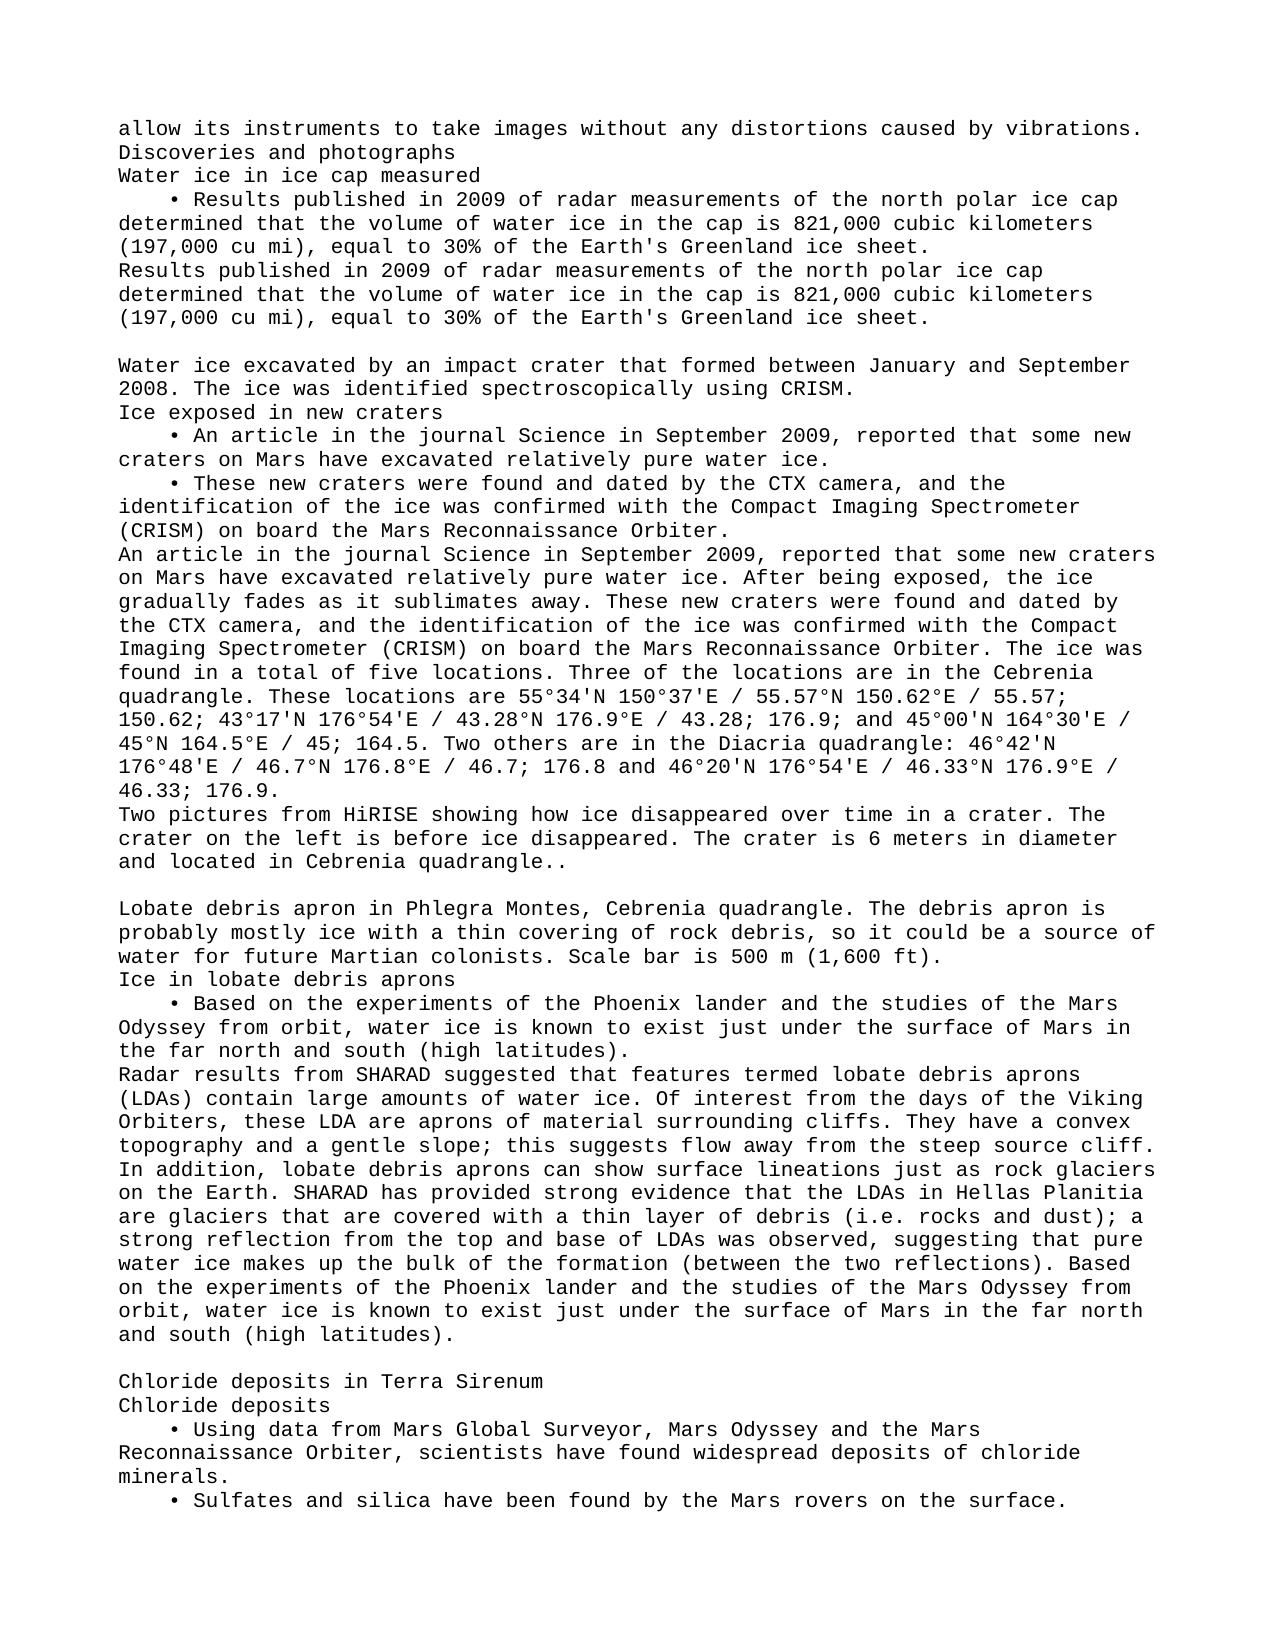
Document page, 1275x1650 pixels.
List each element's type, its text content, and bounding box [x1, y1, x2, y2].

text • Using data from Mars Global Surveyor, Mars Odyssey and the Mars Reconnaissance Orbiter, scientists have found widespread deposits of chloride minerals. [118, 1419, 1157, 1489]
text Ice in lobate debris aprons [118, 969, 1157, 993]
text Results published in 2009 of radar measurements of the north polar ice cap determined that the volume of water ice in the cap is 821,000 cubic kilometers (197,000 cu mi), equal to 30% of the Earth's Greenland ice sheet. [118, 260, 1157, 331]
text • Based on the experiments of the Phoenix lander and the studies of the Mars Odyssey from orbit, water ice is known to exist just under the surface of Mars in the far north and south (high latitudes). [118, 993, 1157, 1064]
text Ice exposed in new craters [118, 402, 1157, 426]
text • Results published in 2009 of radar measurements of the north polar ice cap determined that the volume of water ice in the cap is 821,000 cubic kilometers (197,000 cu mi), equal to 30% of the Earth's Greenland ice sheet. [118, 189, 1157, 260]
text • An article in the journal Science in September 2009, reported that some new craters on Mars have excavated relatively pure water ice. [118, 426, 1157, 473]
text • These new craters were found and dated by the CTX camera, and the identification of the ice was confirmed with the Compact Imaging Spectrometer (CRISM) on board the Mars Reconnaissance Orbiter. [118, 473, 1157, 544]
text Chloride deposits in Terra Sirenum [118, 1371, 1157, 1395]
text Lobate debris apron in Phlegra Montes, Cebrenia quadrangle. The debris apron is probably mostly ice with a thin covering of rock debris, so it could be a source of water for future Martian colonists. Scale bar is 500 m (1,600 ft). [118, 898, 1157, 969]
text An article in the journal Science in September 2009, reported that some new craters on Mars have excavated relatively pure water ice. After being exposed, the ice gradually fades as it sublimates away. These new craters were found and dated by the CTX camera, and the identification of the ice was confirmed with the Compact Imaging Spectrometer (CRISM) on board the Mars Reconnaissance Orbiter. The ice was found in a total of five locations. Three of the locations are in the Cebrenia quadrangle. These locations are 55°34′N 150°37′E﻿ / ﻿55.57°N 150.62°E﻿ / 55.57; 150.62; 43°17′N 176°54′E﻿ / ﻿43.28°N 176.9°E﻿ / 43.28; 176.9; and 45°00′N 164°30′E﻿ / ﻿45°N 164.5°E﻿ / 45; 164.5. Two others are in the Diacria quadrangle: 46°42′N 176°48′E﻿ / ﻿46.7°N 176.8°E﻿ / 46.7; 176.8 and 46°20′N 176°54′E﻿ / ﻿46.33°N 176.9°E﻿ / 46.33; 176.9. [118, 544, 1157, 804]
text • Sulfates and silica have been found by the Mars rovers on the surface. [118, 1489, 1157, 1513]
text allow its instruments to take images without any distortions caused by vibrations. [118, 118, 1157, 142]
text Radar results from SHARAD suggested that features termed lobate debris aprons (LDAs) contain large amounts of water ice. Of interest from the days of the Viking Orbiters, these LDA are aprons of material surrounding cliffs. They have a convex topography and a gentle slope; this suggests flow away from the steep source cliff. In addition, lobate debris aprons can show surface lineations just as rock glaciers on the Earth. SHARAD has provided strong evidence that the LDAs in Hellas Planitia are glaciers that are covered with a thin layer of debris (i.e. rocks and dust); a strong reflection from the top and base of LDAs was observed, suggesting that pure water ice makes up the bulk of the formation (between the two reflections). Based on the experiments of the Phoenix lander and the studies of the Mars Odyssey from orbit, water ice is known to exist just under the surface of Mars in the far north and south (high latitudes). [118, 1064, 1157, 1348]
text Water ice excavated by an impact crater that formed between January and September 2008. The ice was identified spectroscopically using CRISM. [118, 354, 1157, 402]
text Chloride deposits [118, 1395, 1157, 1419]
text Two pictures from HiRISE showing how ice disappeared over time in a crater. The crater on the left is before ice disappeared. The crater is 6 meters in diameter and located in Cebrenia quadrangle.. [118, 804, 1157, 875]
text Discoveries and photographs [118, 142, 1157, 165]
text Water ice in ice cap measured [118, 165, 1157, 189]
